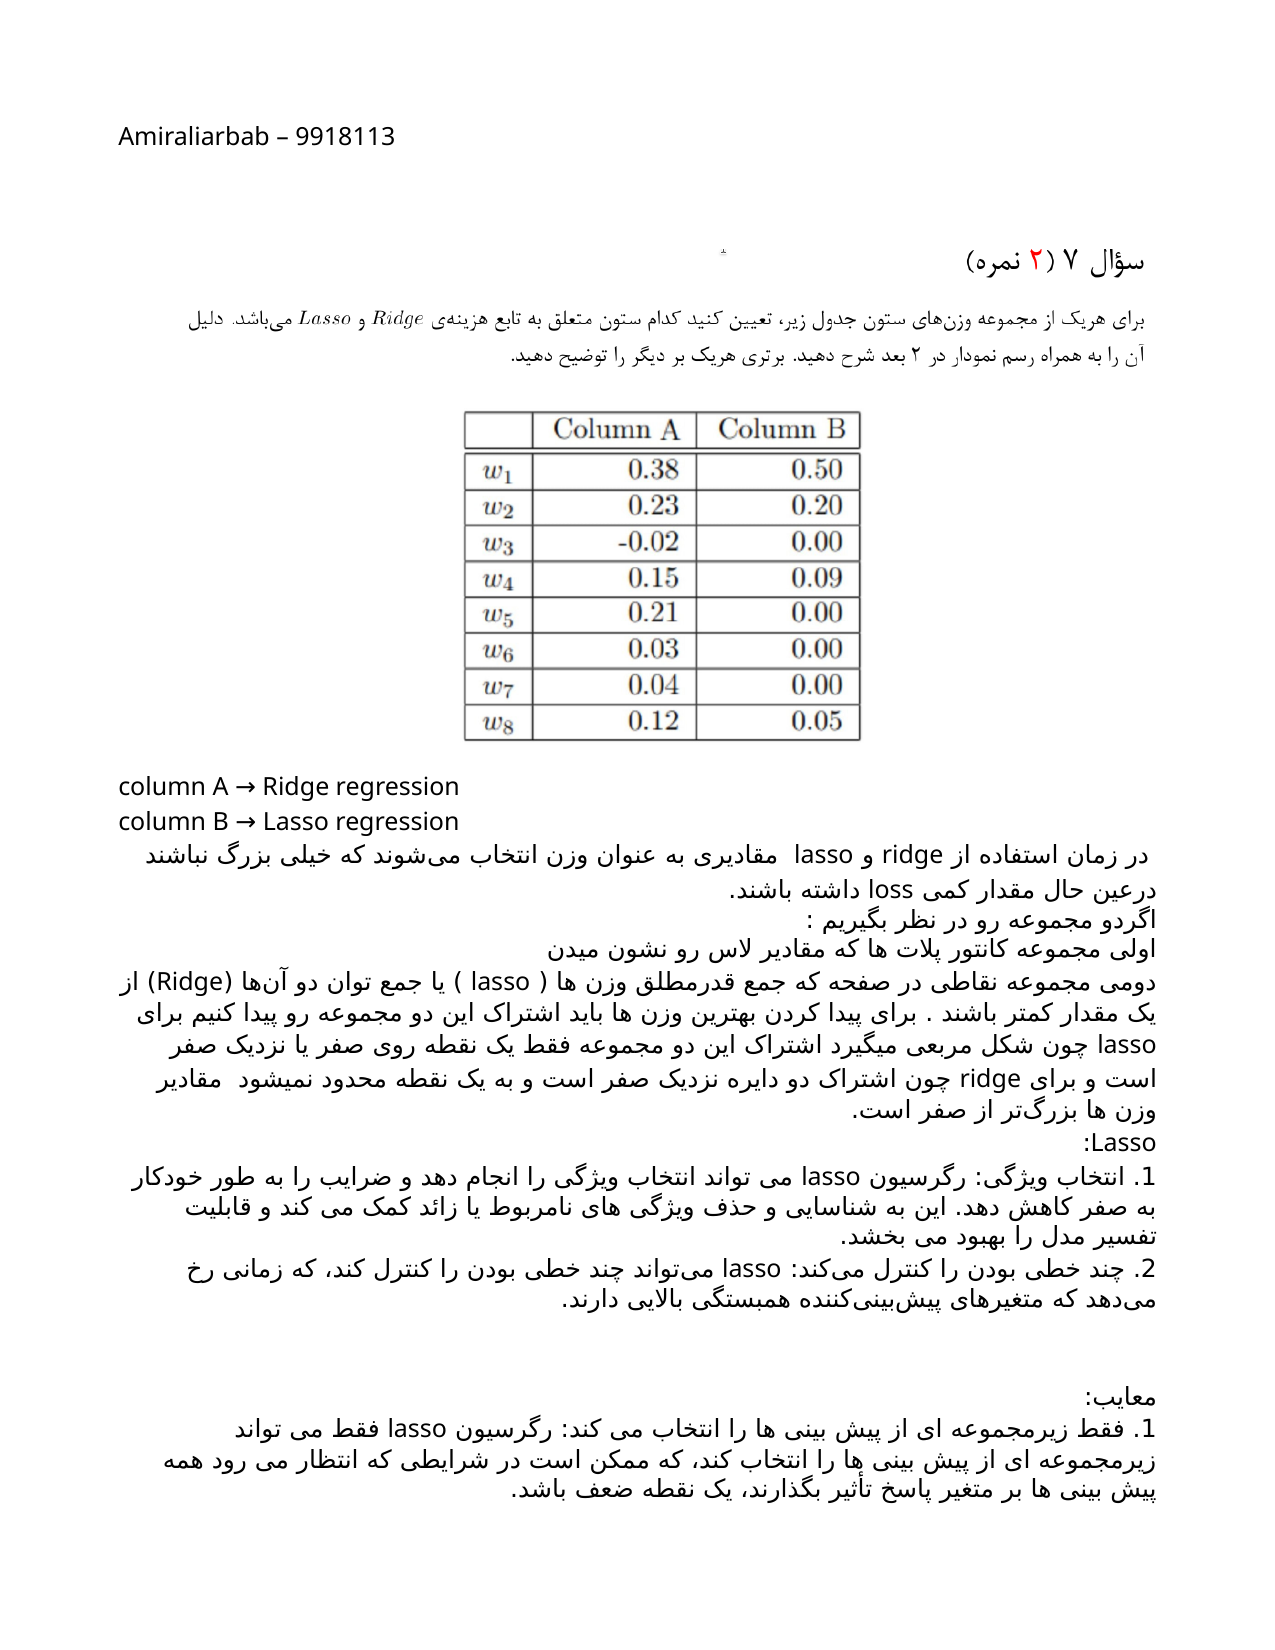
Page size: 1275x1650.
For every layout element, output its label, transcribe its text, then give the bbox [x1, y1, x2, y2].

text دومی مجموعه نقاطی در صفحه که جمع قدرمطلق وزن ها ( lasso ) یا جمع توان دو آن‌ها (Ridge‌) از یک مقدار کمتر باشند . برای پیدا کردن بهترین وزن ها باید اشتراک این دو مجموعه رو پیدا کنیم برای lasso چون شکل مربعی میگیرد اشتراک این دو مجموعه فقط یک نقطه روی صفر یا نزدیک صفر است و برای ridge چون اشتراک دو دایره نزدیک صفر است و به یک نقطه محدود نمیشود مقادیر وزن ها بزرگ‌تر از صفر است. [118, 964, 1157, 1124]
text Lasso: [118, 1124, 1157, 1158]
text 2. چند خطی بودن را کنترل می‌کند: lasso می‌تواند چند خطی بودن را کنترل کند، که زمانی رخ می‌دهد که متغیرهای پیش‌بینی‌کننده همبستگی بالایی دارند. [118, 1251, 1157, 1314]
text column B → Lasso regression [118, 803, 1157, 837]
picture [118, 249, 1157, 769]
text معایب: [118, 1382, 1157, 1411]
text اگردو مجموعه رو در نظر بگیریم : [118, 905, 1157, 934]
text در زمان استفاده از ridge و lasso مقادیری به عنوان وزن انتخاب می‌شوند که خیلی بزرگ نباشند درعین حال مقدار کمی loss داشته باشند. [118, 837, 1157, 905]
text column A → Ridge regression [118, 769, 1157, 803]
text اولی مجموعه کانتور پلات ها که مقادیر لاس رو نشون میدن [118, 934, 1157, 964]
text 1. فقط زیرمجموعه ای از پیش بینی ها را انتخاب می کند: رگرسیون lasso فقط می تواند زیرمجموعه ای از پیش بینی ها را انتخاب کند، که ممکن است در شرایطی که انتظار می رود همه پیش بینی ها بر متغیر پاسخ تأثیر بگذارند، یک نقطه ضعف باشد. [118, 1411, 1157, 1503]
text 1. انتخاب ویژگی: رگرسیون lasso می تواند انتخاب ویژگی را انجام دهد و ضرایب را به طور خودکار به صفر کاهش دهد. این به شناسایی و حذف ویژگی های نامربوط یا زائد کمک می کند و قابلیت تفسیر مدل را بهبود می بخشد. [118, 1158, 1157, 1251]
